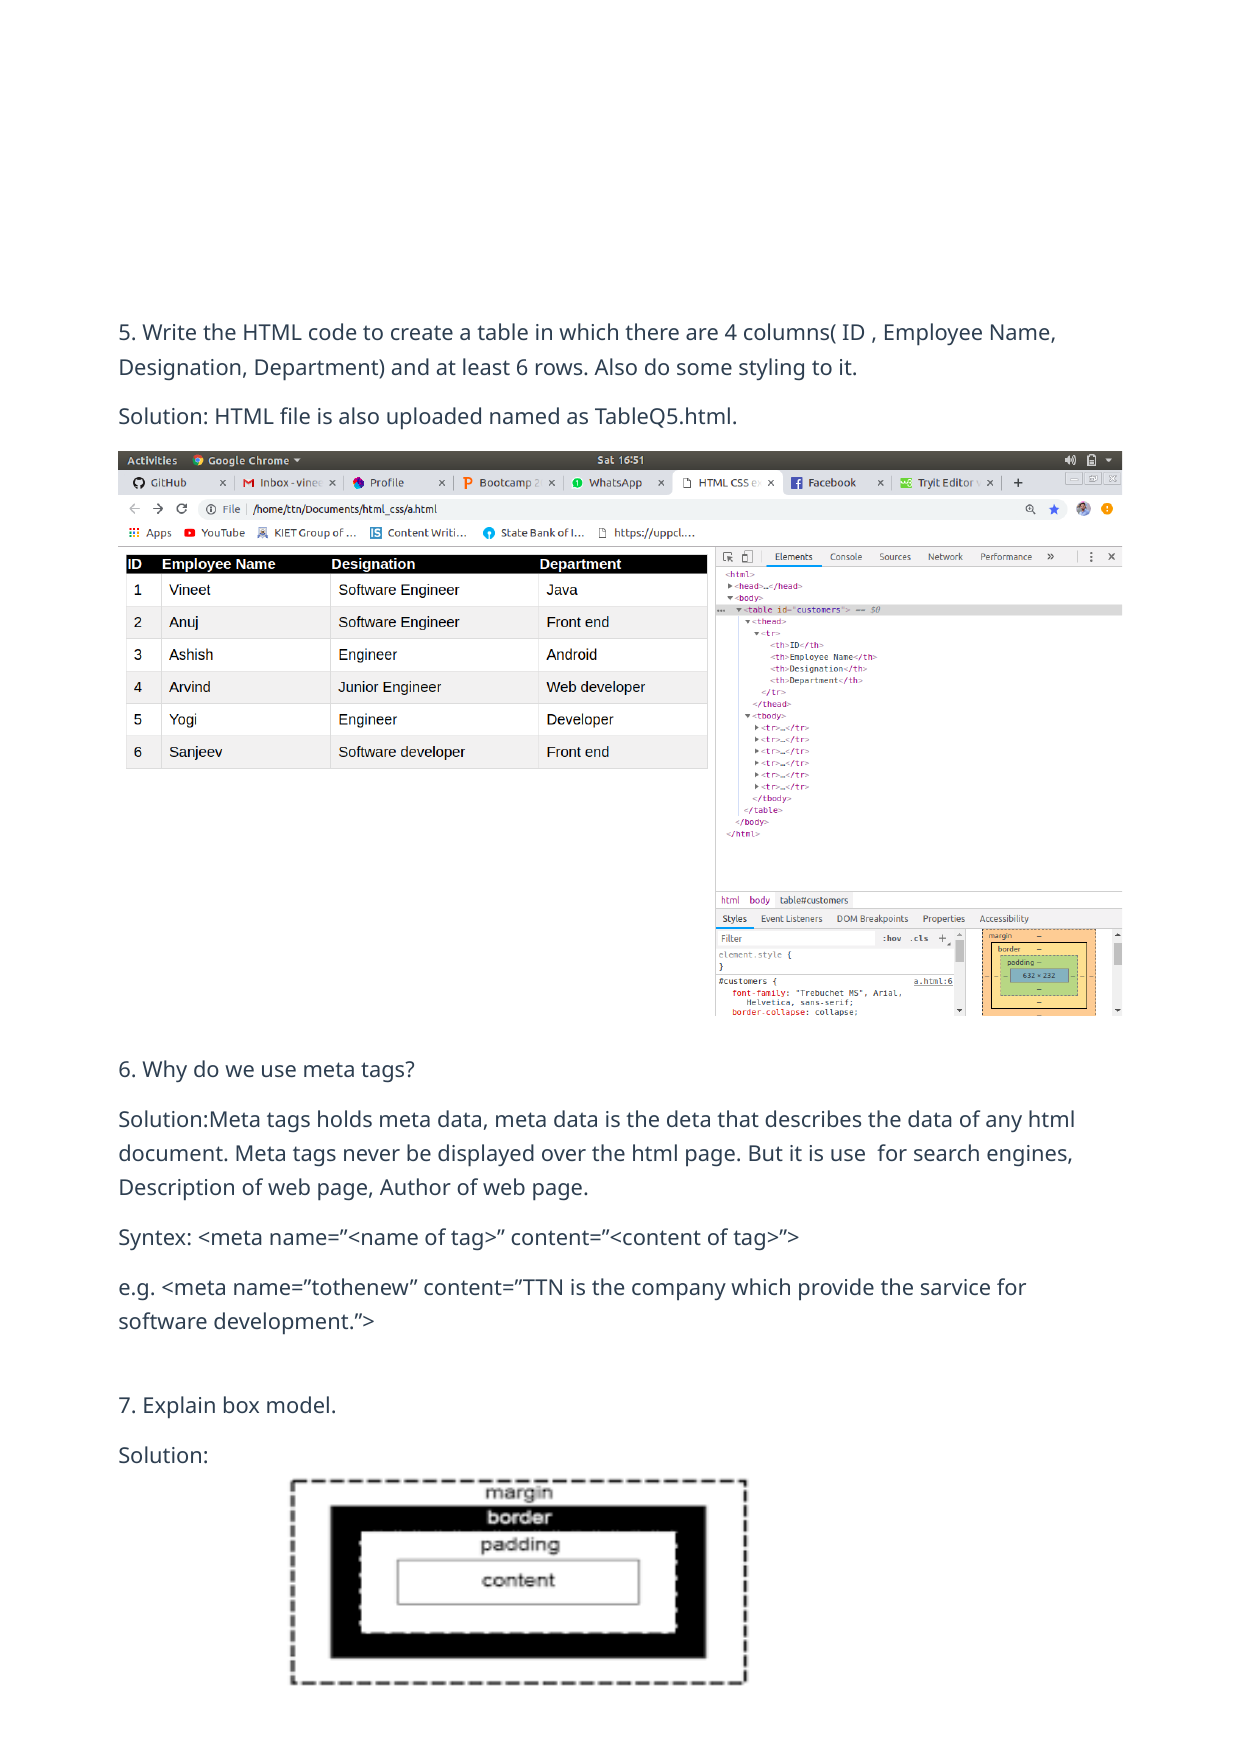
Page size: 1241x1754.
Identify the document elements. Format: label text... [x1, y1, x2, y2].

text Solution: [118, 1439, 1122, 1469]
text Solution: HTML file is also uploaded named as TableQ5.html. [118, 401, 1122, 431]
text 5. Write the HTML code to create a table in which there are 4 columns( ID , Employee Name, Designation, Department) and at least 6 rows. Also do some styling to it. [118, 317, 1122, 381]
picture [284, 1474, 754, 1693]
text Syntex: <meta name=”<name of tag>” content=”<content of tag>”> [118, 1222, 1122, 1252]
text 7. Explain box model. [118, 1356, 1122, 1419]
picture [118, 451, 1123, 1016]
text Solution:Meta tags holds meta data, meta data is the deta that describes the data of any html document. Meta tags never be displayed over the html page. But it is use for search engines, Description of web page, Author of web page. [118, 1104, 1122, 1202]
text e.g. <meta name=”tothenew” content=”TTN is the company which provide the sarvice for software development.”> [118, 1272, 1122, 1336]
text 6. Why do we use meta tags? [118, 1016, 1122, 1084]
